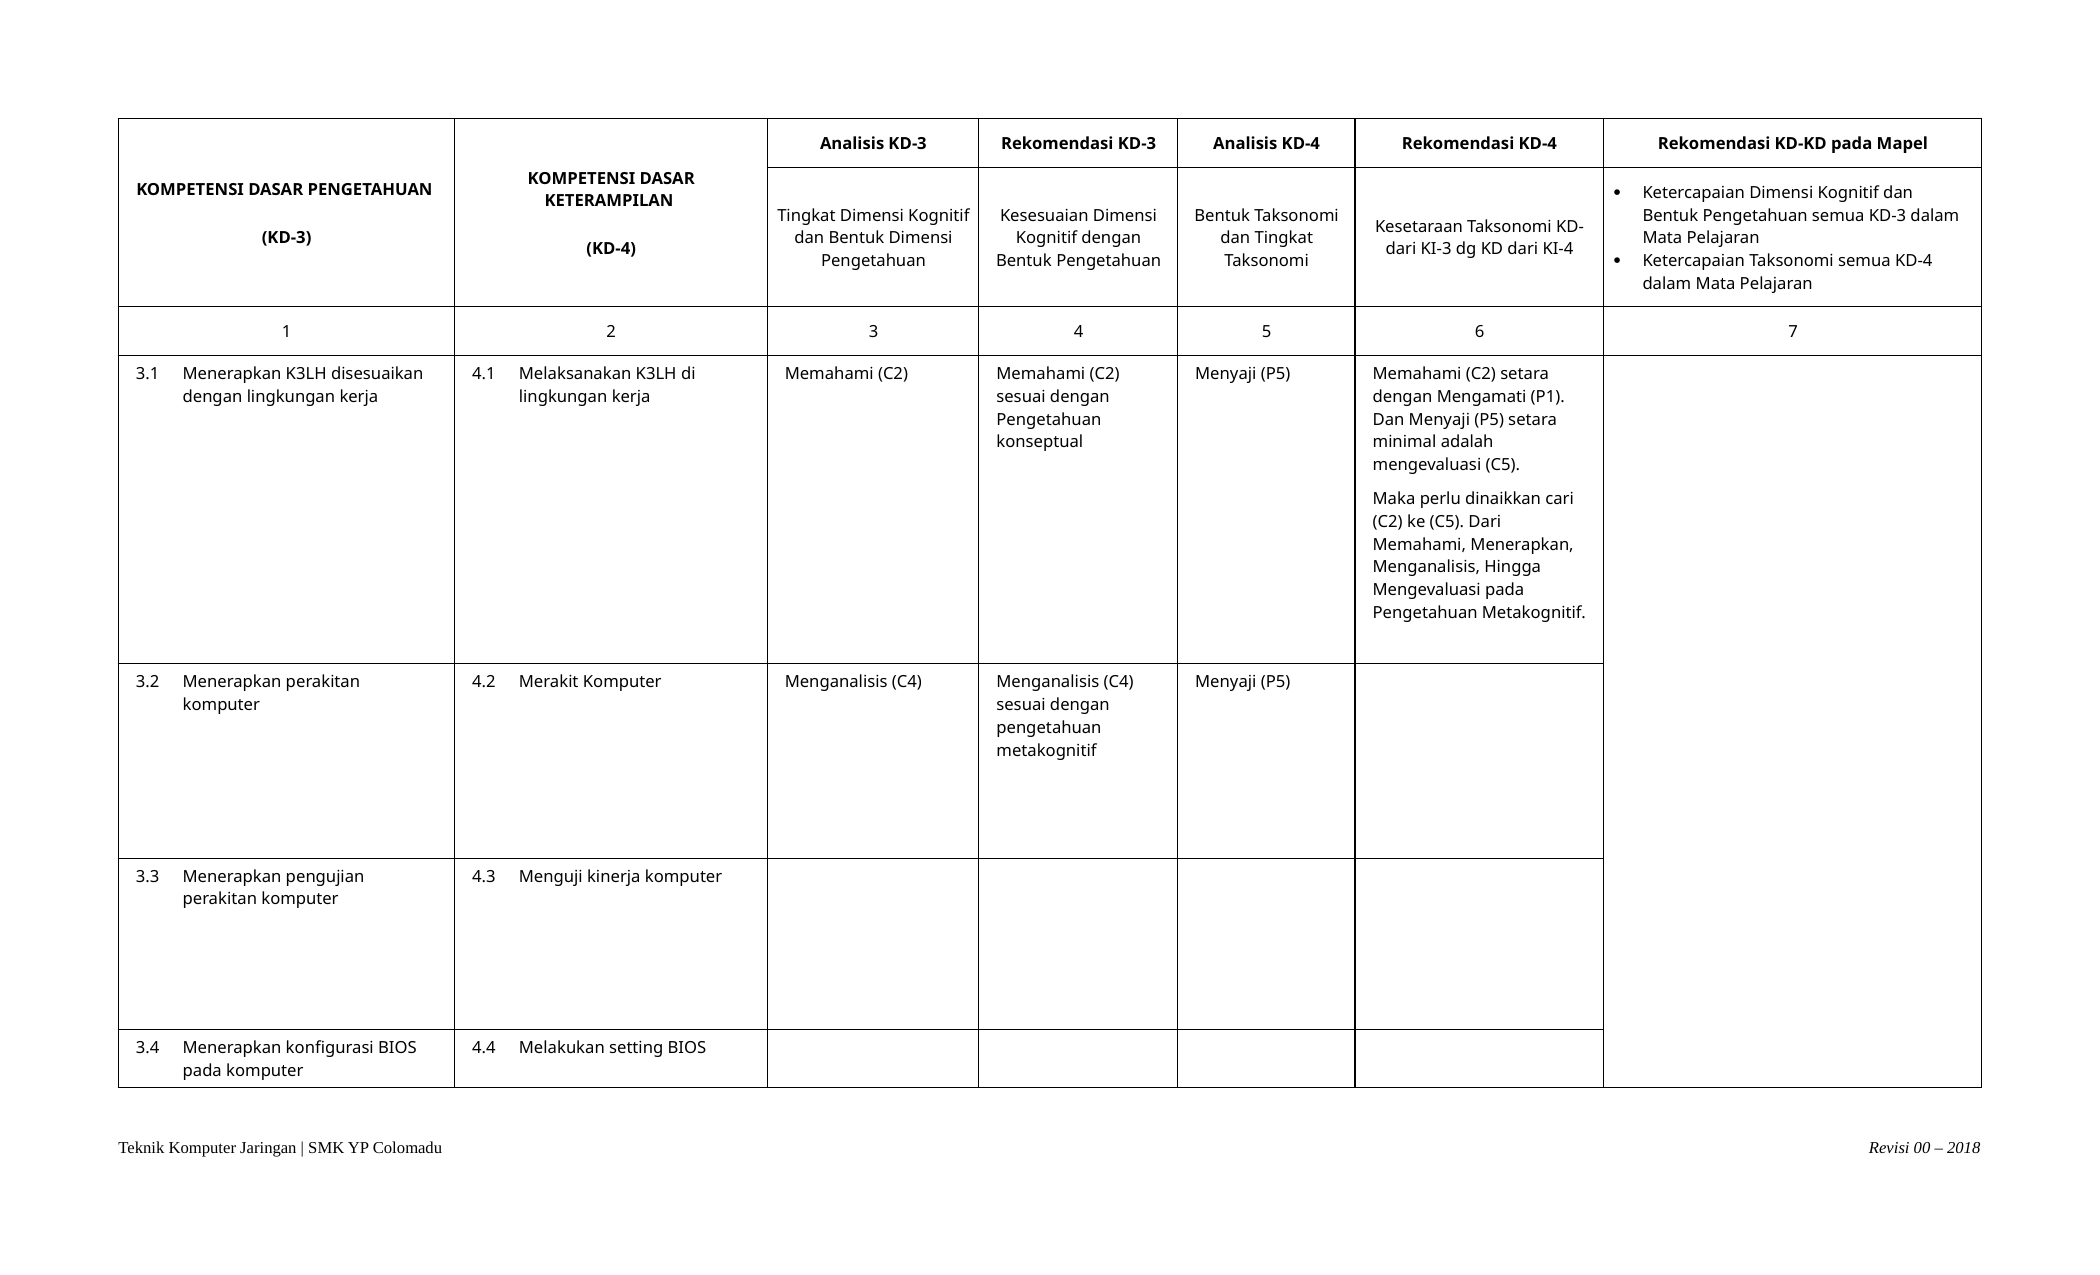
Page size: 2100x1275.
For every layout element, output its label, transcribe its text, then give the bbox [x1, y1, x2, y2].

table_header 3.1 [130, 356, 177, 413]
table_header 4.1 [466, 356, 513, 431]
table_header Menyaji (P5) [1189, 664, 1344, 698]
table_header 3.2 [130, 664, 177, 721]
table_cell Maka perlu dinaikkan cari (C2) ke (C5). Dari Memahami, Menerapkan, Menganalisis, Hingga Mengevaluasi pada Pengetahuan Metakognitif. [1367, 481, 1592, 629]
table_header 4.4 [466, 1030, 513, 1064]
table_header [1189, 859, 1344, 893]
table_header [779, 859, 967, 893]
table_cell Kesetaraan Taksonomi KD-dari KI-3 dg KD dari KI-4 [1356, 168, 1603, 306]
table_cell [455, 1030, 767, 1087]
table_cell [1356, 356, 1367, 663]
table_cell [119, 356, 454, 663]
table_cell [1178, 859, 1354, 1029]
table_header Rekomendasi KD-4 [1356, 119, 1603, 167]
table_cell 6 [1356, 307, 1603, 355]
table_cell [443, 1030, 454, 1087]
table_header Rekomendasi KD-3 [979, 119, 1177, 167]
table_cell 7 [1604, 307, 1981, 355]
table_header Menerapkan konfigurasi BIOS pada komputer [177, 1030, 443, 1087]
table_header [1367, 664, 1592, 698]
table_cell 4 [979, 307, 1177, 355]
table_cell [119, 664, 454, 857]
table_cell [768, 356, 978, 663]
table_cell [979, 1030, 1177, 1087]
table_header [1367, 1030, 1592, 1064]
table_header [1189, 1030, 1344, 1064]
table_cell [979, 859, 1177, 1029]
table_header 3.3 [130, 859, 177, 915]
table_header [991, 859, 1166, 893]
table_header Merakit Komputer [513, 664, 756, 698]
table_header Memahami (C2) sesuai dengan Pengetahuan konseptual [991, 356, 1166, 458]
table_header [779, 1030, 967, 1064]
table_cell [768, 664, 978, 857]
table_cell [455, 356, 767, 663]
table_cell 1 [119, 307, 454, 355]
table_header Menerapkan K3LH disesuaikan dengan lingkungan kerja [177, 356, 443, 413]
table_cell [1367, 629, 1592, 663]
table_cell [1604, 356, 1981, 1087]
table_header Memahami (C2) setara dengan Mengamati (P1). Dan Menyaji (P5) setara minimal adalah mengevaluasi (C5). [1367, 356, 1592, 481]
table_header 4.2 [466, 664, 513, 698]
table_header Menerapkan perakitan komputer [177, 664, 443, 721]
table_cell [1592, 356, 1603, 663]
table_cell [768, 1030, 978, 1087]
table_cell Kesesuaian Dimensi Kognitif dengan Bentuk Pengetahuan [979, 168, 1177, 306]
table_cell [119, 859, 454, 1029]
table_header Menganalisis (C4) [779, 664, 967, 698]
table_cell [1178, 356, 1354, 663]
table_header Memahami (C2) [779, 356, 967, 390]
table_cell [1356, 859, 1603, 1029]
table_header Menerapkan pengujian perakitan komputer [177, 859, 443, 915]
table_cell 5 [1178, 307, 1354, 355]
table_header Menguji kinerja komputer [513, 859, 756, 893]
table_cell [768, 859, 978, 1029]
table_header [991, 1030, 1166, 1064]
table_cell [979, 664, 1177, 857]
table_header 3.4 [130, 1030, 177, 1087]
table_header Menganalisis (C4) sesuai dengan pengetahuan metakognitif [991, 664, 1166, 767]
table_header Melaksanakan K3LH di lingkungan kerja [513, 356, 756, 431]
table_header Rekomendasi KD-KD pada Mapel [1604, 119, 1981, 167]
table_cell 3 [768, 307, 978, 355]
table_header KOMPETENSI DASAR KETERAMPILAN (KD-4) [455, 119, 767, 306]
table_cell [979, 356, 1177, 663]
table_cell Ketercapaian Dimensi Kognitif dan Bentuk Pengetahuan semua KD-3 dalam Mata Pelajaran Ketercapaian Taksonomi semua KD-4 dalam Mata Pelajaran [1604, 168, 1981, 306]
table_cell 2 [455, 307, 767, 355]
table_header KOMPETENSI DASAR PENGETAHUAN (KD-3) [119, 119, 454, 306]
table_cell Bentuk Taksonomi dan Tingkat Taksonomi [1178, 168, 1354, 306]
table_header Melakukan setting BIOS [513, 1030, 756, 1064]
table_cell [455, 859, 767, 1029]
table_header Analisis KD-3 [768, 119, 978, 167]
table_header Analisis KD-4 [1178, 119, 1354, 167]
table_cell [455, 664, 767, 857]
table_cell [1178, 664, 1354, 857]
table_header Menyaji (P5) [1189, 356, 1344, 390]
table_header [1367, 859, 1592, 893]
table_cell [1356, 1030, 1603, 1087]
table_cell [1356, 664, 1603, 857]
table_cell [1178, 1030, 1354, 1087]
table_cell Tingkat Dimensi Kognitif dan Bentuk Dimensi Pengetahuan [768, 168, 978, 306]
table_cell [119, 1030, 130, 1087]
table_header 4.3 [466, 859, 513, 893]
